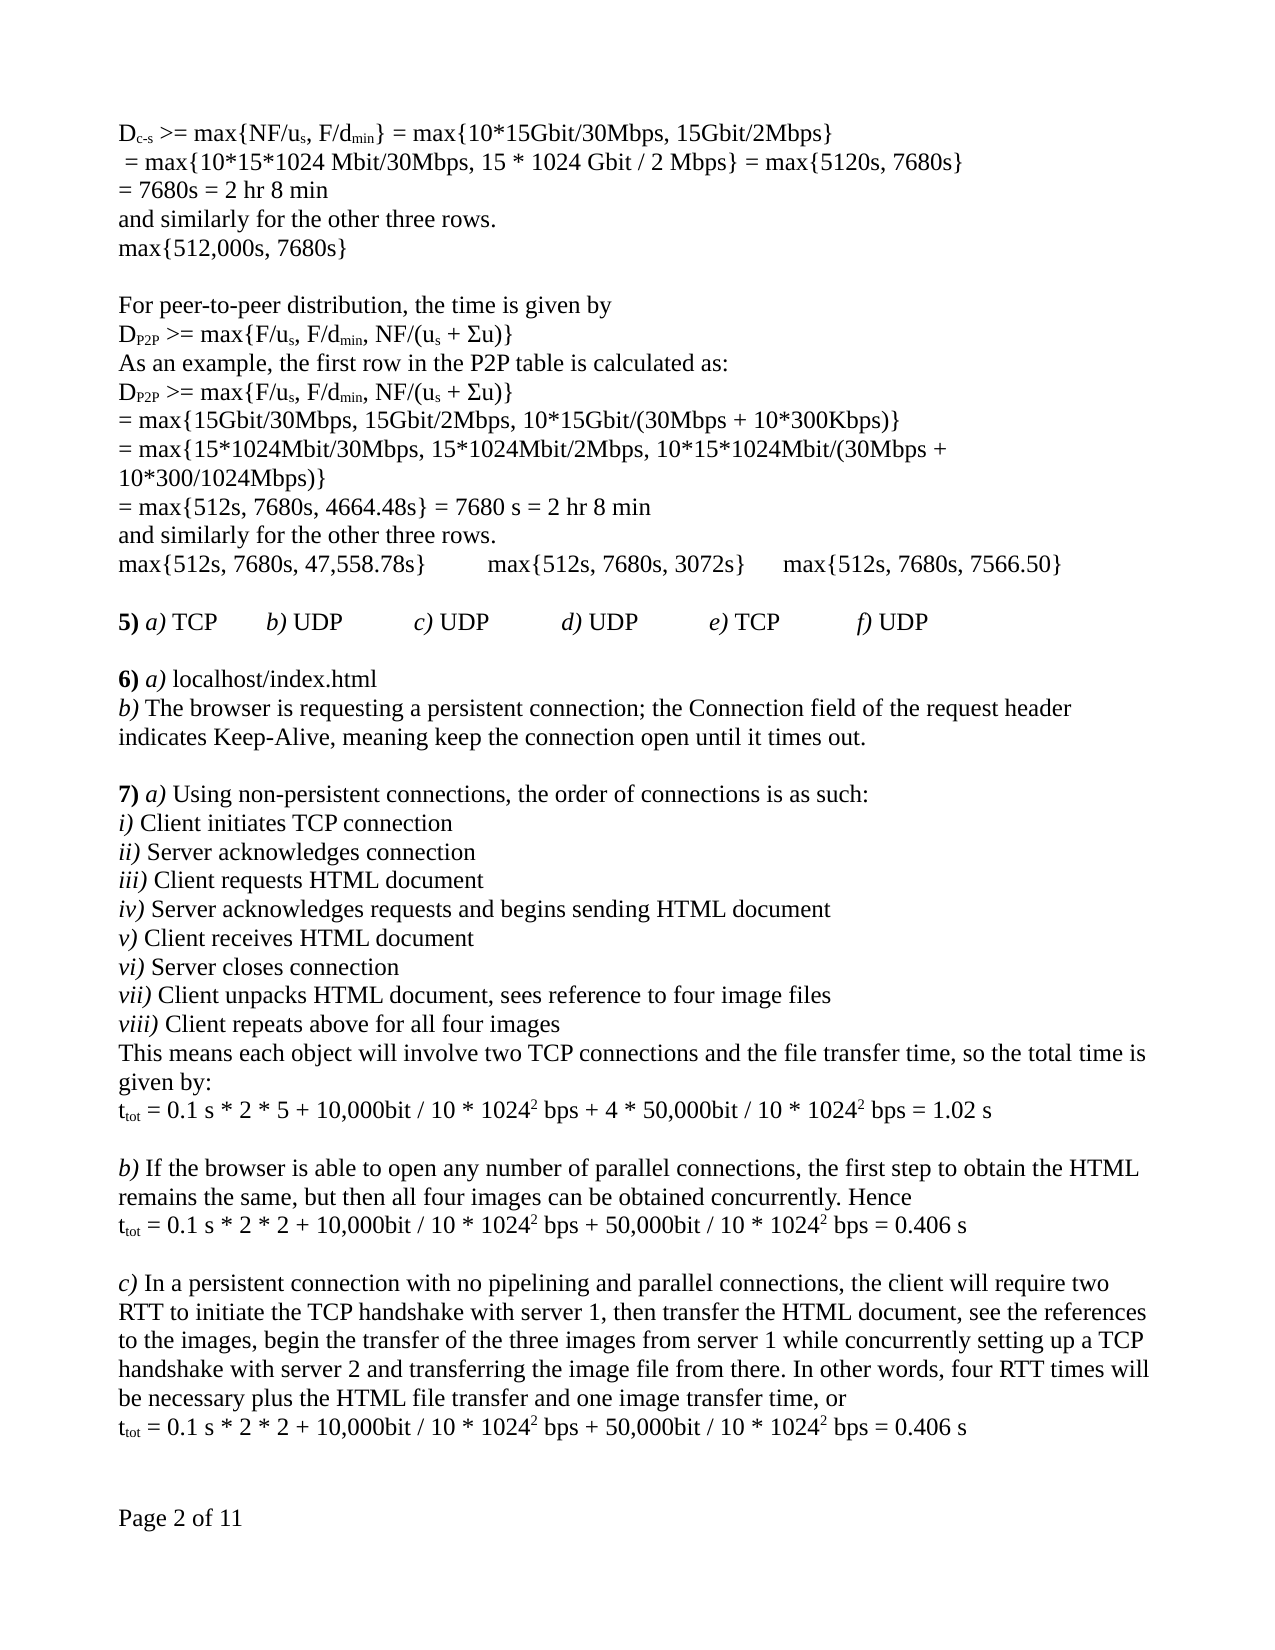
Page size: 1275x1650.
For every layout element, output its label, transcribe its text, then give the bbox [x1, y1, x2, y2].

text = 7680s = 2 hr 8 min [118, 176, 1157, 204]
text max{512s, 7680s, 47,558.78s} max{512s, 7680s, 3072s} max{512s, 7680s, 7566.50} [118, 549, 1157, 578]
text max{512,000s, 7680s} [118, 233, 1157, 262]
text = max{15*1024Mbit/30Mbps, 15*1024Mbit/2Mbps, 10*15*1024Mbit/(30Mbps + 10*300/1024Mbps)} [118, 434, 1157, 492]
text vi) Server closes connection [118, 952, 1157, 981]
text = max{10*15*1024 Mbit/30Mbps, 15 * 1024 Gbit / 2 Mbps} = max{5120s, 7680s} [118, 147, 1157, 176]
text i) Client initiates TCP connection [118, 808, 1157, 837]
text iii) Client requests HTML document [118, 866, 1157, 894]
text ttot = 0.1 s * 2 * 2 + 10,000bit / 10 * 10242 bps + 50,000bit / 10 * 10242 bps = 0.406 s [118, 1211, 1157, 1239]
text and similarly for the other three rows. [118, 204, 1157, 233]
text For peer-to-peer distribution, the time is given by [118, 291, 1157, 319]
text 7) a) Using non-persistent connections, the order of connections is as such: [118, 779, 1157, 808]
text b) If the browser is able to open any number of parallel connections, the first step to obtain the HTML remains the same, but then all four images can be obtained concurrently. Hence [118, 1153, 1157, 1211]
text = max{512s, 7680s, 4664.48s} = 7680 s = 2 hr 8 min [118, 492, 1157, 521]
text and similarly for the other three rows. [118, 521, 1157, 549]
text iv) Server acknowledges requests and begins sending HTML document [118, 894, 1157, 923]
text Dc-s >= max{NF/us, F/dmin} = max{10*15Gbit/30Mbps, 15Gbit/2Mbps} [118, 118, 1157, 147]
text c) In a persistent connection with no pipelining and parallel connections, the client will require two RTT to initiate the TCP handshake with server 1, then transfer the HTML document, see the references to the images, begin the transfer of the three images from server 1 while concurrently setting up a TCP handshake with server 2 and transferring the image file from there. In other words, four RTT times will be necessary plus the HTML file transfer and one image transfer time, or [118, 1268, 1157, 1412]
text vii) Client unpacks HTML document, sees reference to four image files [118, 981, 1157, 1009]
text = max{15Gbit/30Mbps, 15Gbit/2Mbps, 10*15Gbit/(30Mbps + 10*300Kbps)} [118, 406, 1157, 434]
text DP2P >= max{F/us, F/dmin, NF/(us + Σu)} [118, 377, 1157, 406]
text b) The browser is requesting a persistent connection; the Connection field of the request header indicates Keep-Alive, meaning keep the connection open until it times out. [118, 693, 1157, 751]
text ttot = 0.1 s * 2 * 2 + 10,000bit / 10 * 10242 bps + 50,000bit / 10 * 10242 bps = 0.406 s [118, 1412, 1157, 1441]
text 6) a) localhost/index.html [118, 664, 1157, 693]
text This means each object will involve two TCP connections and the file transfer time, so the total time is given by: [118, 1038, 1157, 1096]
text 5) a) TCP b) UDP c) UDP d) UDP e) TCP f) UDP [118, 607, 1157, 636]
text viii) Client repeats above for all four images [118, 1009, 1157, 1038]
text ii) Server acknowledges connection [118, 837, 1157, 866]
text DP2P >= max{F/us, F/dmin, NF/(us + Σu)} [118, 319, 1157, 348]
text ttot = 0.1 s * 2 * 5 + 10,000bit / 10 * 10242 bps + 4 * 50,000bit / 10 * 10242 bps = 1.02 s [118, 1096, 1157, 1124]
text As an example, the first row in the P2P table is calculated as: [118, 348, 1157, 377]
text v) Client receives HTML document [118, 923, 1157, 952]
